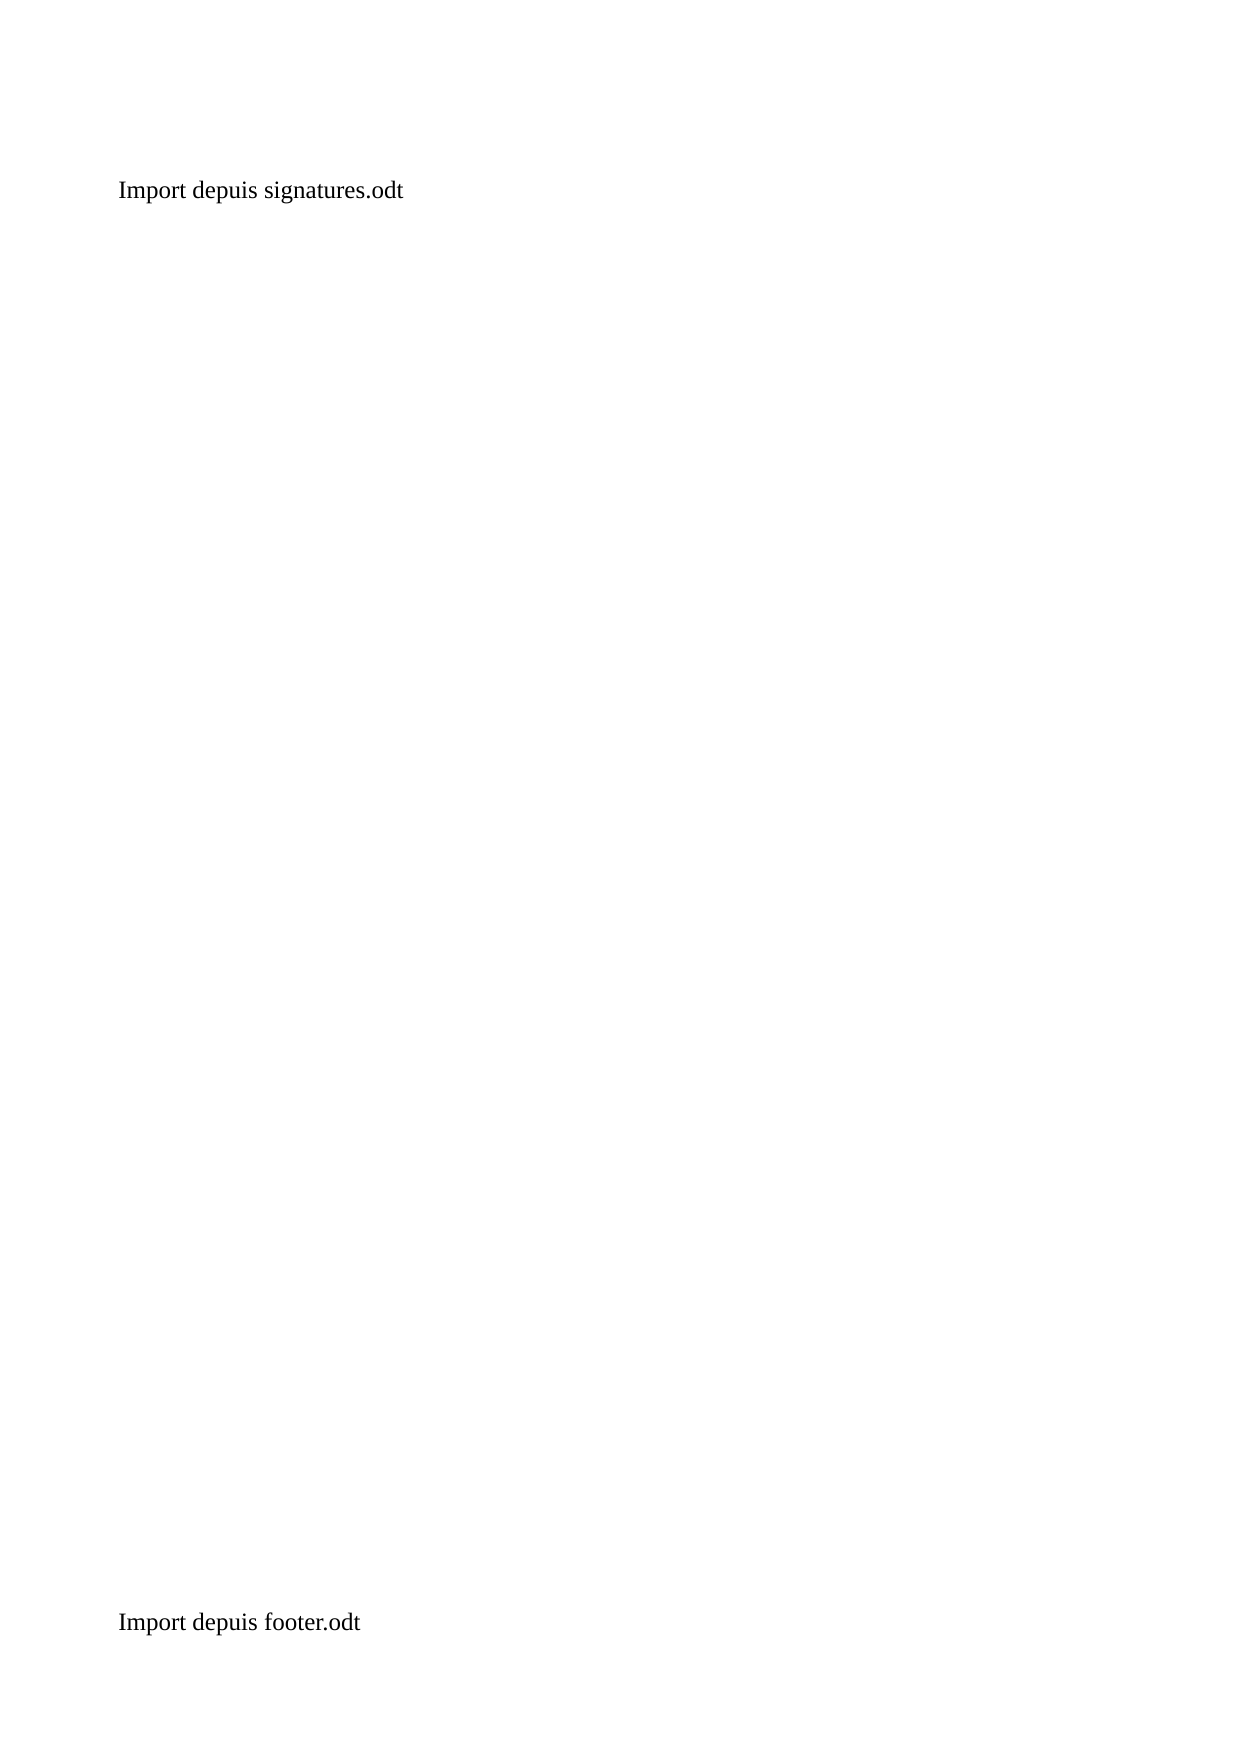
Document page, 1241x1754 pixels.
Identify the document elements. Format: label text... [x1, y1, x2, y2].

text Import depuis signatures.odt [118, 176, 1122, 204]
